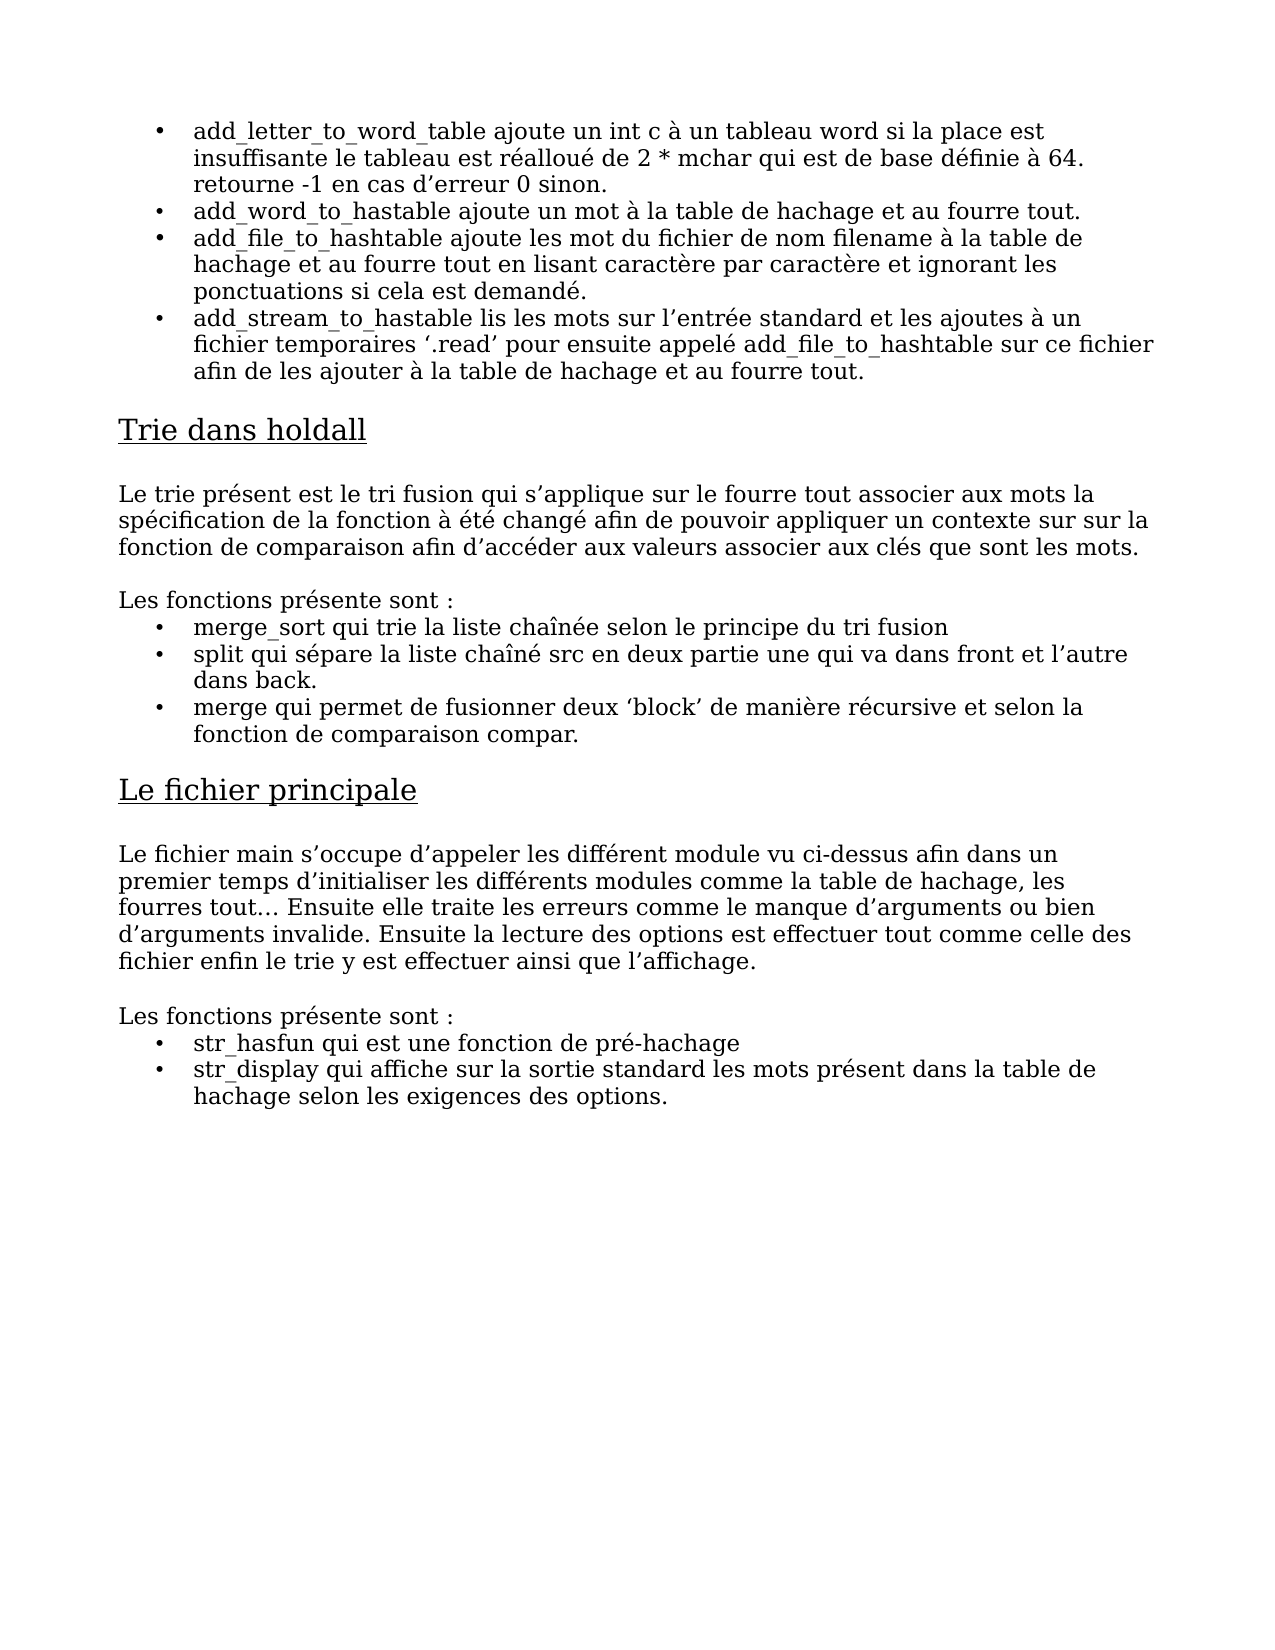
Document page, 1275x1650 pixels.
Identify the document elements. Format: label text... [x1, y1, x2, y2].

list add_letter_to_word_table ajoute un int c à un tableau word si la place est insuffisante le tableau est réalloué de 2 * mchar qui est de base définie à 64. retourne -1 en cas d’erreur 0 sinon. [156, 118, 1157, 198]
list str_display qui affiche sur la sortie standard les mots présent dans la table de hachage selon les exigences des options. [156, 1057, 1157, 1110]
list split qui sépare la liste chaîné src en deux partie une qui va dans front et l’autre dans back. [156, 641, 1157, 694]
text Le trie présent est le tri fusion qui s’applique sur le fourre tout associer aux mots la spécification de la fonction à été changé afin de pouvoir appliquer un contexte sur sur la fonction de comparaison afin d’accéder aux valeurs associer aux clés que sont les mots. [118, 481, 1157, 561]
text Trie dans holdall [118, 413, 1157, 447]
text Les fonctions présente sont : [118, 1003, 1157, 1030]
text Les fonctions présente sont : [118, 587, 1157, 614]
text Le fichier principale [118, 774, 1157, 808]
list str_hasfun qui est une fonction de pré-hachage [156, 1030, 1157, 1057]
list merge_sort qui trie la liste chaînée selon le principe du tri fusion [156, 614, 1157, 641]
text Le fichier main s’occupe d’appeler les différent module vu ci-dessus afin dans un premier temps d’initialiser les différents modules comme la table de hachage, les fourres tout… Ensuite elle traite les erreurs comme le manque d’arguments ou bien d’arguments invalide. Ensuite la lecture des options est effectuer tout comme celle des fichier enfin le trie y est effectuer ainsi que l’affichage. [118, 841, 1157, 974]
list add_word_to_hastable ajoute un mot à la table de hachage et au fourre tout. [156, 198, 1157, 225]
list add_file_to_hashtable ajoute les mot du fichier de nom filename à la table de hachage et au fourre tout en lisant caractère par caractère et ignorant les ponctuations si cela est demandé. [156, 225, 1157, 305]
list merge qui permet de fusionner deux ‘block’ de manière récursive et selon la fonction de comparaison compar. [156, 694, 1157, 747]
list add_stream_to_hastable lis les mots sur l’entrée standard et les ajoutes à un fichier temporaires ‘.read’ pour ensuite appelé add_file_to_hashtable sur ce fichier afin de les ajouter à la table de hachage et au fourre tout. [156, 305, 1157, 385]
